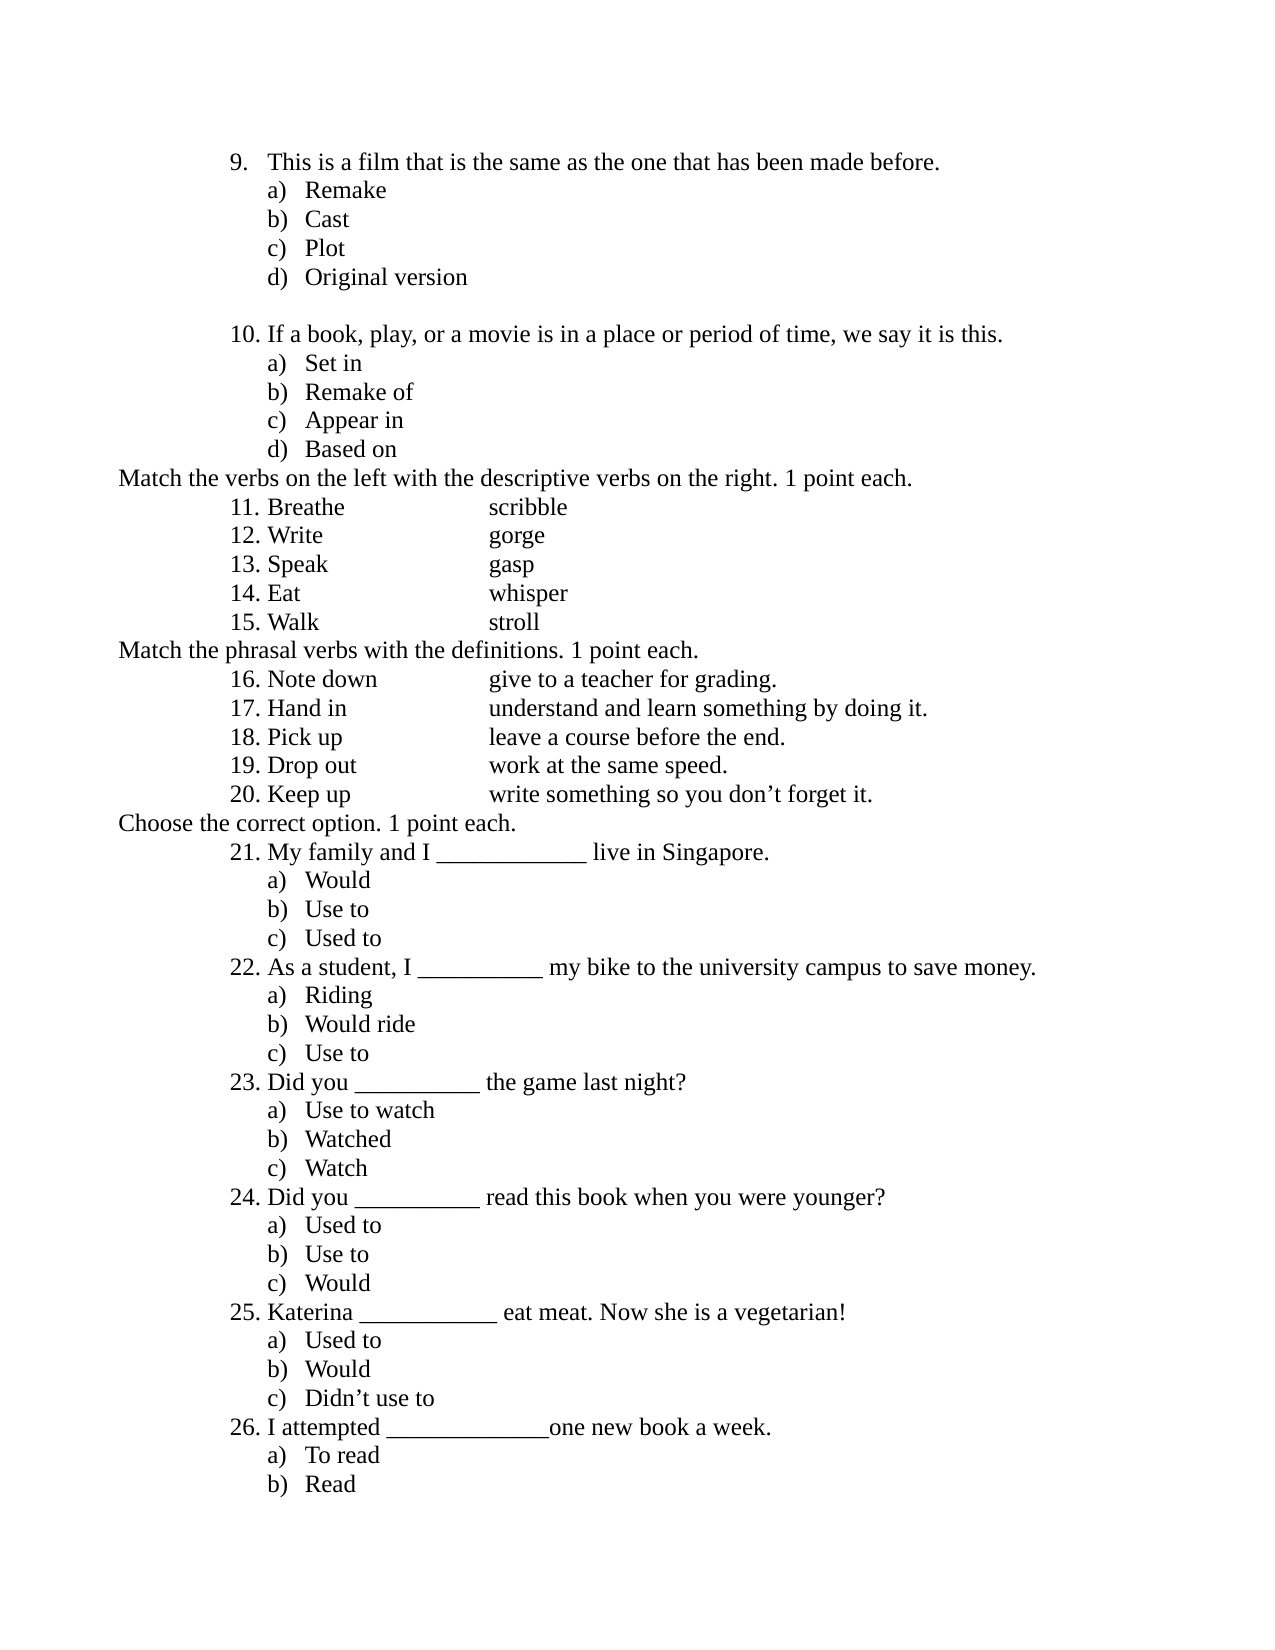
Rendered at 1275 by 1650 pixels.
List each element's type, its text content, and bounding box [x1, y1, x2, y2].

list Based on [267, 434, 1157, 463]
list As a student, I __________ my bike to the university campus to save money. [229, 952, 1157, 981]
list Original version [267, 262, 1157, 291]
list Katerina ___________ eat meat. Now she is a vegetarian! [229, 1297, 1157, 1326]
list Note down give to a teacher for grading. [229, 664, 1157, 693]
text Choose the correct option. 1 point each. [118, 808, 1157, 837]
list Cast [267, 204, 1157, 233]
list I attempted _____________one new book a week. [229, 1412, 1157, 1441]
list Read [267, 1469, 1157, 1498]
list Riding [267, 981, 1157, 1009]
list Set in [267, 348, 1157, 377]
list Watch [267, 1153, 1157, 1182]
list Would [267, 1354, 1157, 1383]
list Did you __________ read this book when you were younger? [229, 1182, 1157, 1211]
text Match the verbs on the left with the descriptive verbs on the right. 1 point each. [118, 463, 1157, 492]
list Speak gasp [229, 549, 1157, 578]
list Would [267, 1268, 1157, 1297]
list Use to watch [267, 1096, 1157, 1124]
list Write gorge [229, 521, 1157, 549]
list Walk stroll [229, 607, 1157, 636]
list To read [267, 1441, 1157, 1469]
list If a book, play, or a movie is in a place or period of time, we say it is this. [229, 319, 1157, 348]
list Drop out work at the same speed. [229, 751, 1157, 779]
list Watched [267, 1124, 1157, 1153]
list Use to [267, 1239, 1157, 1268]
list Breathe scribble [229, 492, 1157, 521]
list My family and I ____________ live in Singapore. [229, 837, 1157, 866]
list Didn’t use to [267, 1383, 1157, 1412]
list Used to [267, 1326, 1157, 1354]
list Use to [267, 894, 1157, 923]
list Hand in understand and learn something by doing it. [229, 693, 1157, 722]
text Match the phrasal verbs with the definitions. 1 point each. [118, 636, 1157, 664]
list Plot [267, 233, 1157, 262]
list Pick up leave a course before the end. [229, 722, 1157, 751]
list Eat whisper [229, 578, 1157, 607]
list Use to [267, 1038, 1157, 1067]
list Would [267, 866, 1157, 894]
list Remake of [267, 377, 1157, 406]
list Keep up write something so you don’t forget it. [229, 779, 1157, 808]
list Remake [267, 176, 1157, 204]
list Would ride [267, 1009, 1157, 1038]
list Did you __________ the game last night? [229, 1067, 1157, 1096]
list Appear in [267, 406, 1157, 434]
list Used to [267, 1211, 1157, 1239]
list Used to [267, 923, 1157, 952]
list This is a film that is the same as the one that has been made before. [229, 147, 1157, 176]
